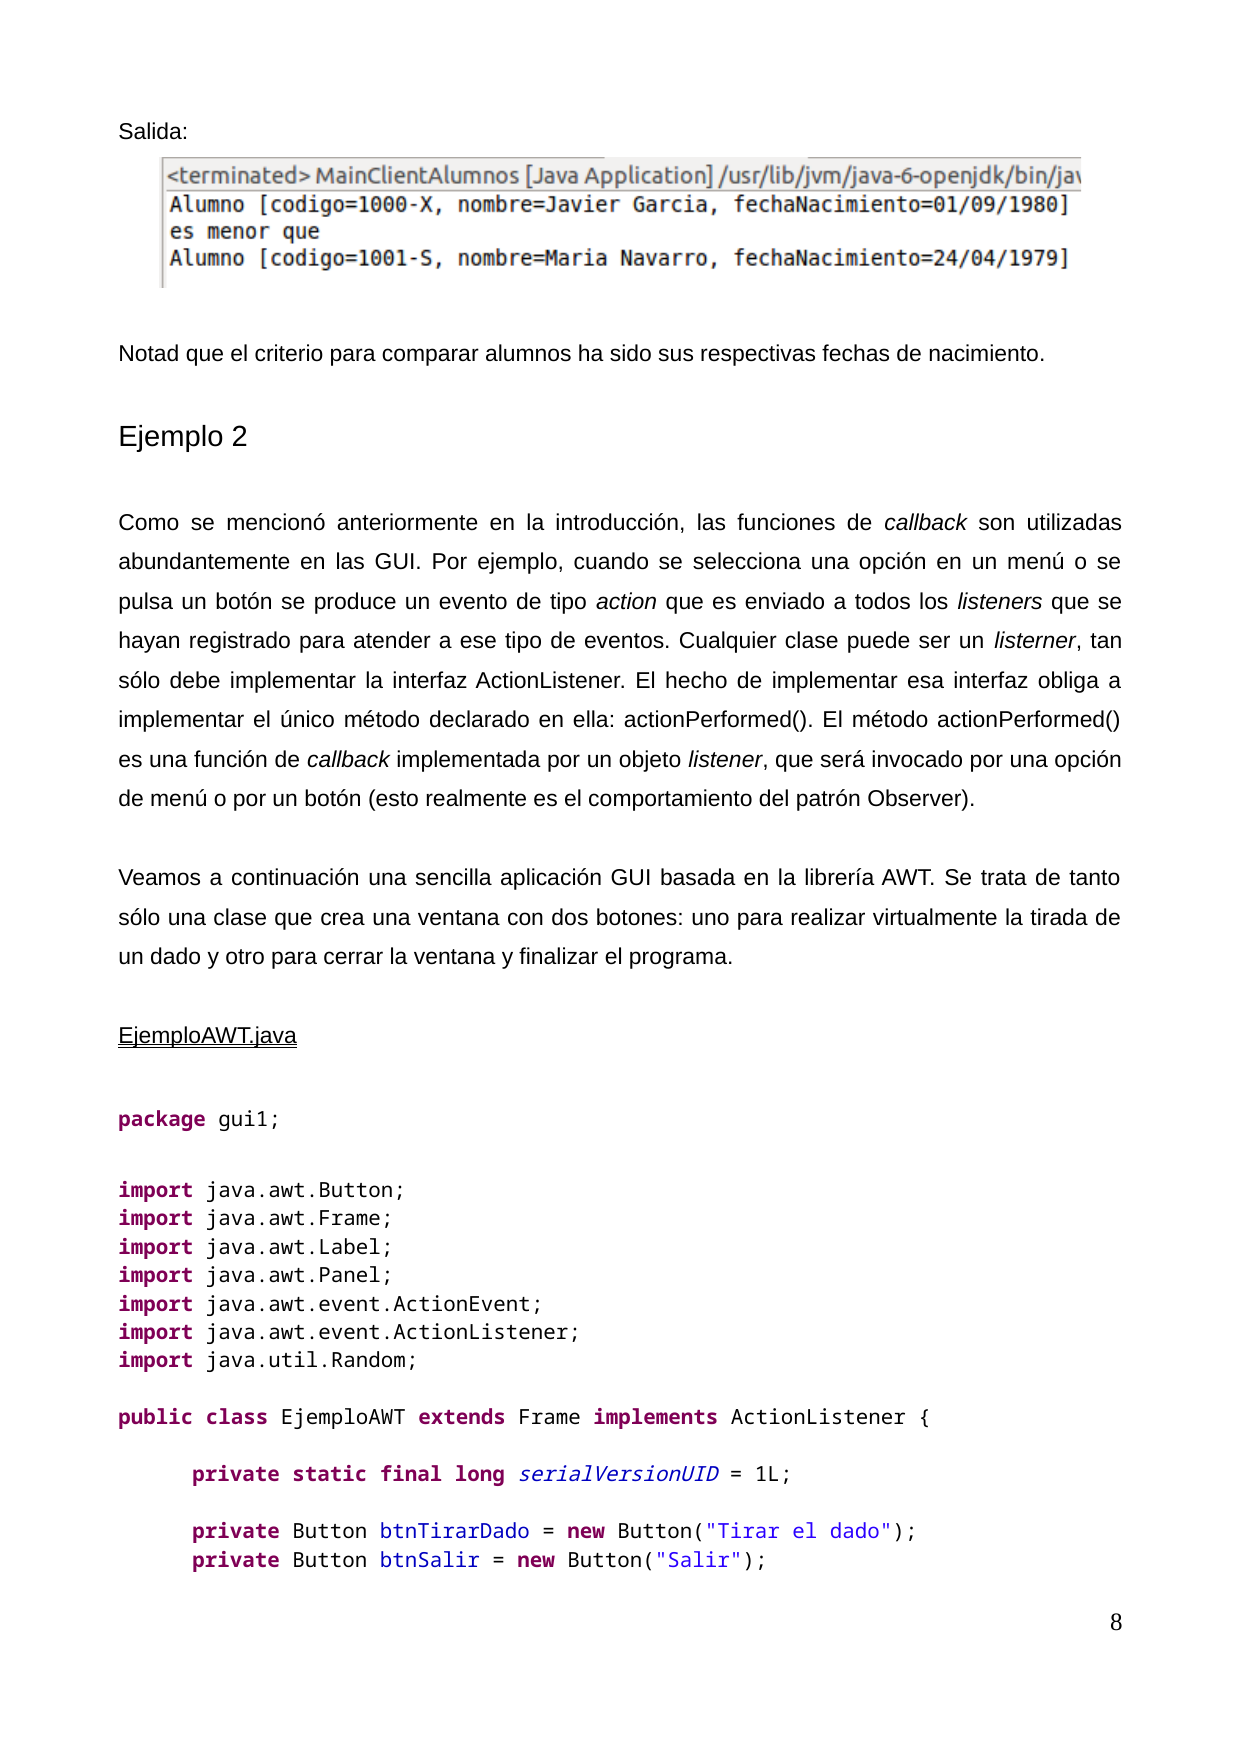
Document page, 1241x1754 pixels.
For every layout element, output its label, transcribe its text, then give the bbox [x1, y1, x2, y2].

text import java.util.Random; [118, 1346, 1122, 1374]
text Ejemplo 2 [118, 419, 1122, 452]
text Veamos a continuación una sencilla aplicación GUI basada en la librería AWT. Se trata de tanto sólo una clase que crea una ventana con dos botones: uno para realizar virtualmente la tirada de un dado y otro para cerrar la ventana y finalizar el programa. [118, 864, 1122, 969]
text private Button btnSalir = new Button("Salir"); [118, 1545, 1122, 1573]
text private static final long serialVersionUID = 1L; [118, 1459, 1122, 1488]
text Como se mencionó anteriormente en la introducción, las funciones de callback son utilizadas abundantemente en las GUI. Por ejemplo, cuando se selecciona una opción en un menú o se pulsa un botón se produce un evento de tipo action que es enviado a todos los listeners que se hayan registrado para atender a ese tipo de eventos. Cualquier clase puede ser un listerner, tan sólo debe implementar la interfaz ActionListener. El hecho de implementar esa interfaz obliga a implementar el único método declarado en ella: actionPerformed(). El método actionPerformed() es una función de callback implementada por un objeto listener, que será invocado por una opción de menú o por un botón (esto realmente es el comportamiento del patrón Observer). [118, 509, 1122, 811]
text Notad que el criterio para comparar alumnos ha sido sus respectivas fechas de nacimiento. [118, 340, 1122, 366]
text EjemploAWT.java [118, 1022, 1122, 1048]
text Salida: [118, 118, 1122, 144]
text package gui1; [118, 1104, 1122, 1132]
text import java.awt.Label; [118, 1232, 1122, 1260]
text public class EjemploAWT extends Frame implements ActionListener { [118, 1402, 1122, 1431]
text import java.awt.event.ActionEvent; [118, 1289, 1122, 1317]
text private Button btnTirarDado = new Button("Tirar el dado"); [118, 1516, 1122, 1545]
text import java.awt.event.ActionListener; [118, 1317, 1122, 1346]
text import java.awt.Frame; [118, 1203, 1122, 1232]
text import java.awt.Panel; [118, 1260, 1122, 1289]
picture [159, 157, 1082, 288]
text import java.awt.Button; [118, 1175, 1122, 1203]
